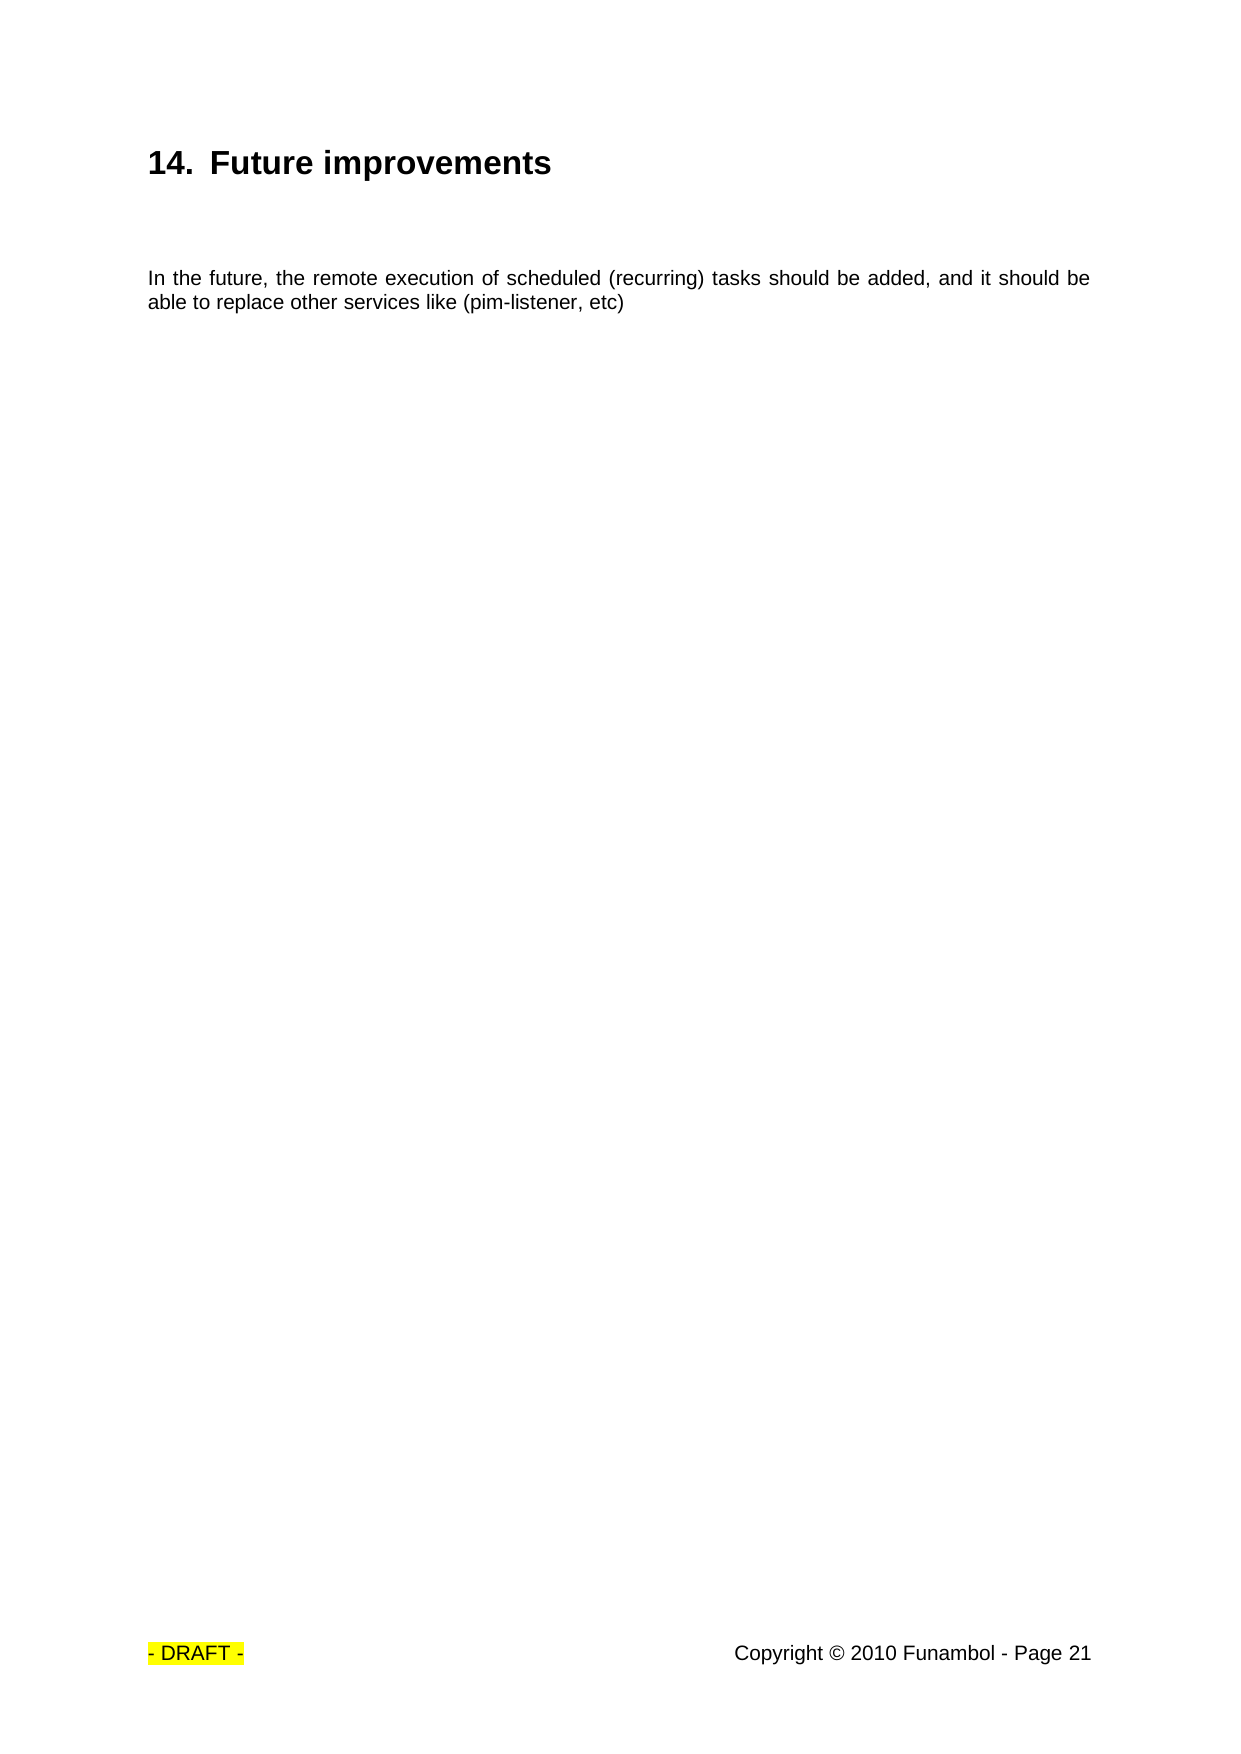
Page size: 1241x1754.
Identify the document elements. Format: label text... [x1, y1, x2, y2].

subtitle Future improvements [148, 144, 1093, 181]
text In the future, the remote execution of scheduled (recurring) tasks should be added, and it should be able to replace other services like (pim-listener, etc) [148, 267, 1093, 314]
